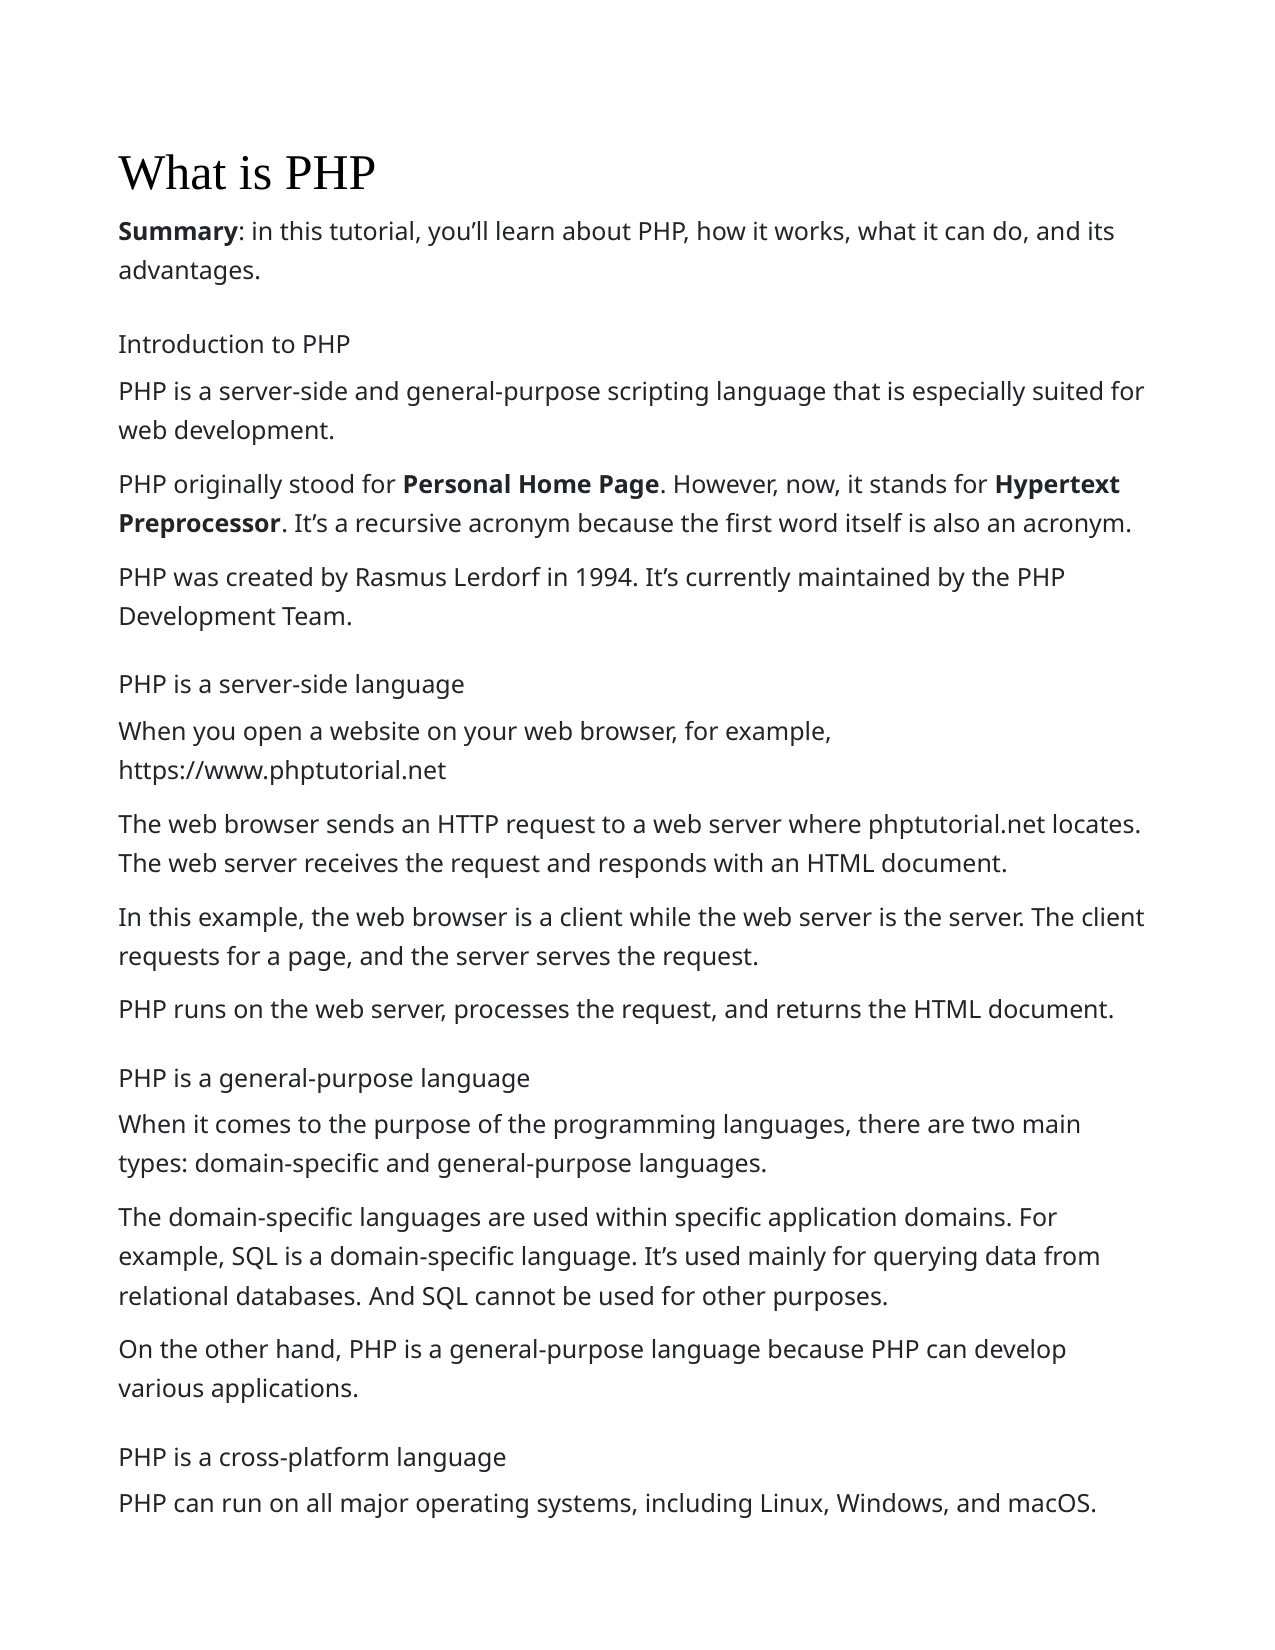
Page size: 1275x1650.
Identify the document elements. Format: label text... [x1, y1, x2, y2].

text The domain-specific languages are used within specific application domains. For example, SQL is a domain-specific language. It’s used mainly for querying data from relational databases. And SQL cannot be used for other purposes. [118, 1200, 1157, 1312]
text Summary: in this tutorial, you’ll learn about PHP, how it works, what it can do, and its advantages. [118, 213, 1157, 286]
text PHP originally stood for Personal Home Page. However, now, it stands for Hypertext Preprocessor. It’s a recursive acronym because the first word itself is also an acronym. [118, 466, 1157, 539]
text PHP runs on the web server, processes the request, and returns the HTML document. [118, 992, 1157, 1026]
text When it comes to the purpose of the programming languages, there are two main types: domain-specific and general-purpose languages. [118, 1107, 1157, 1180]
text PHP was created by Rasmus Lerdorf in 1994. It’s currently maintained by the PHP Development Team. [118, 559, 1157, 632]
text PHP is a server-side and general-purpose scripting language that is especially suited for web development. [118, 373, 1157, 447]
subtitle What is PHP [118, 143, 1157, 201]
subtitle Introduction to PHP [118, 327, 1157, 361]
text On the other hand, PHP is a general-purpose language because PHP can develop various applications. [118, 1332, 1157, 1405]
subtitle PHP is a server-side language [118, 667, 1157, 701]
subtitle PHP is a cross-platform language [118, 1439, 1157, 1473]
text PHP can run on all major operating systems, including Linux, Windows, and macOS. [118, 1486, 1157, 1520]
text The web browser sends an HTTP request to a web server where phptutorial.net locates. The web server receives the request and responds with an HTML document. [118, 806, 1157, 879]
text When you open a website on your web browser, for example, https://www.phptutorial.net [118, 713, 1157, 787]
subtitle PHP is a general-purpose language [118, 1060, 1157, 1094]
text In this example, the web browser is a client while the web server is the server. The client requests for a page, and the server serves the request. [118, 899, 1157, 972]
